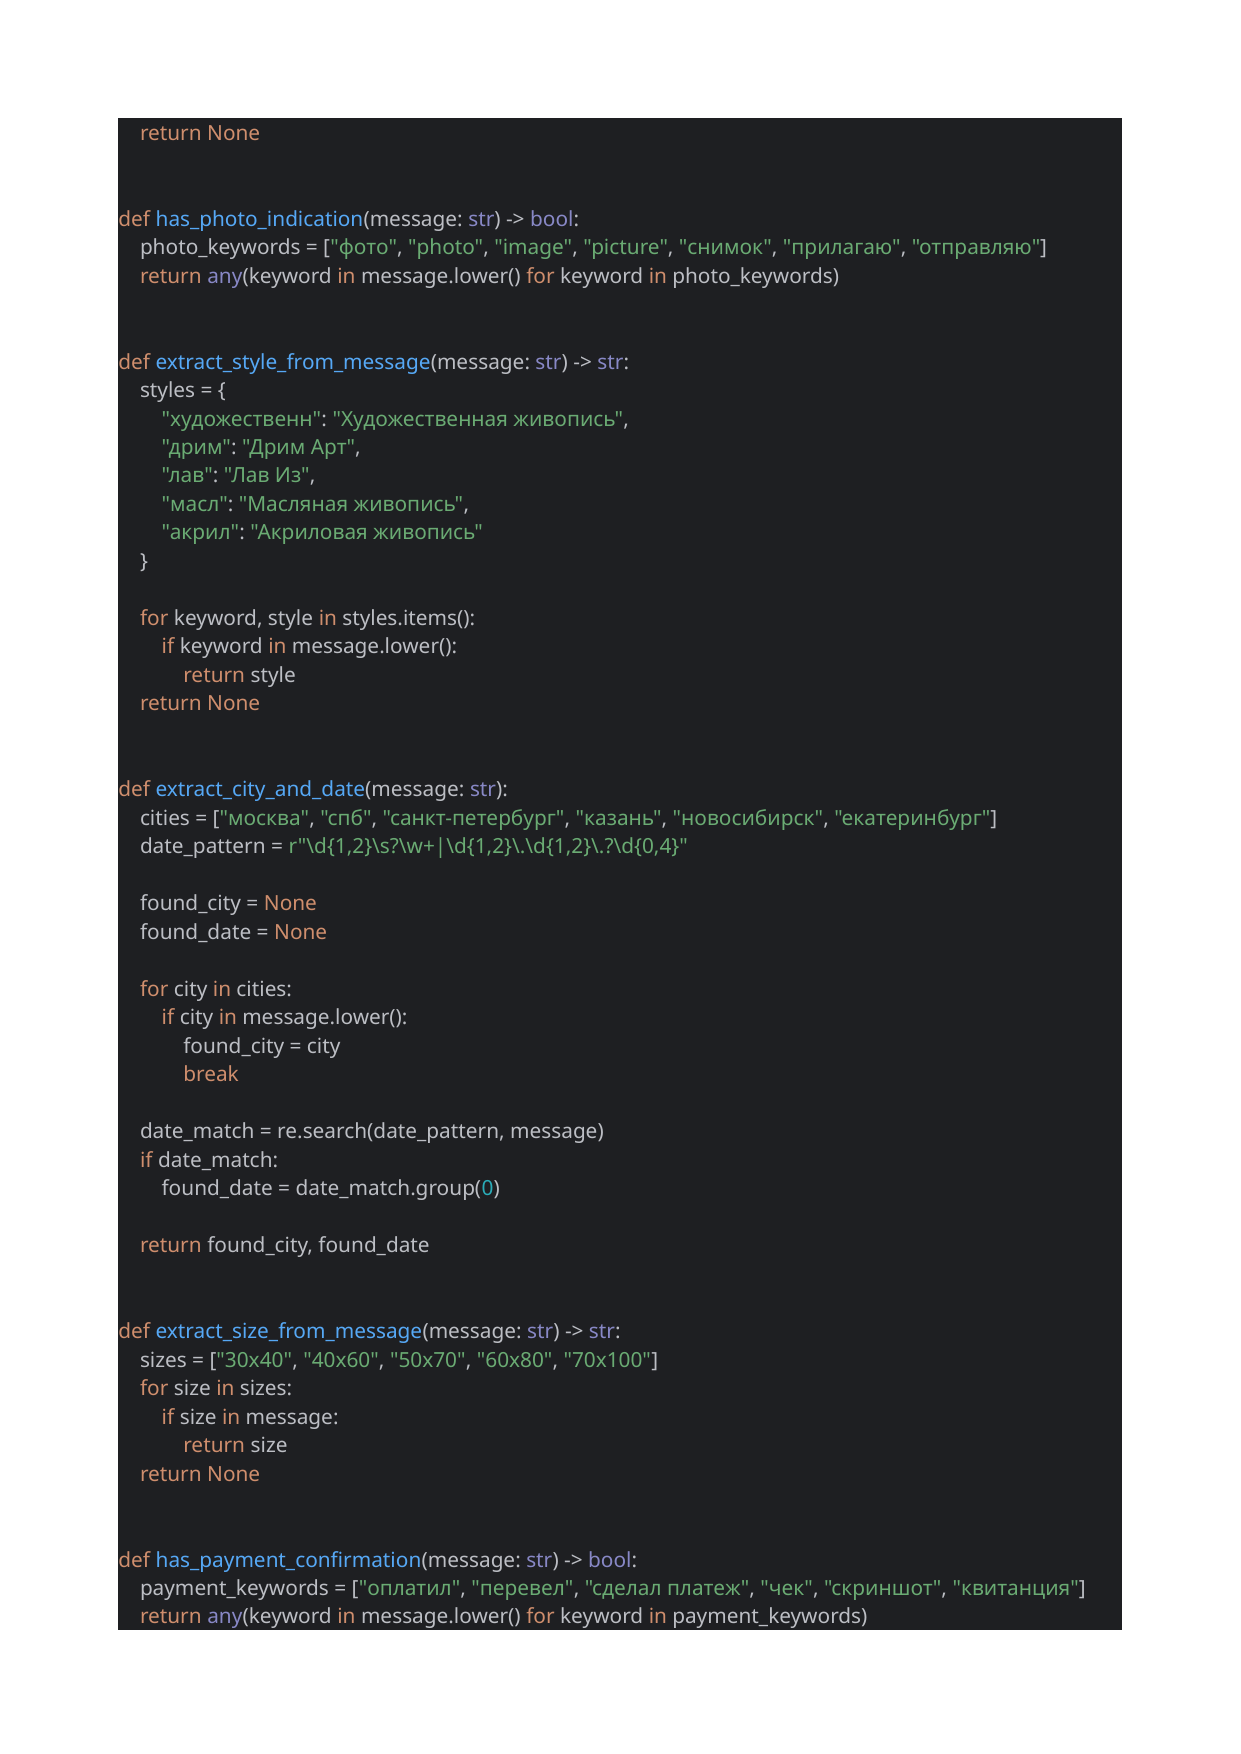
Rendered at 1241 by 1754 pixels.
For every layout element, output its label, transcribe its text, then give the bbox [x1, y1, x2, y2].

text return None def has_photo_indication(message: str) -> bool: photo_keywords = ["фото", "photо", "image", "picture", "снимок", "прилагаю", "отправляю"] return any(keyword in message.lower() for keyword in photo_keywords) def extract_style_from_message(message: str) -> str: styles = { "художественн": "Художественная живопись", "дрим": "Дрим Арт", "лав": "Лав Из", "масл": "Масляная живопись", "акрил": "Акриловая живопись" } for keyword, style in styles.items(): if keyword in message.lower(): return style return None def extract_city_and_date(message: str): cities = ["москва", "спб", "санкт-петербург", "казань", "новосибирск", "екатеринбург"] date_pattern = r"\d{1,2}\s?\w+|\d{1,2}\.\d{1,2}\.?\d{0,4}" found_city = None found_date = None for city in cities: if city in message.lower(): found_city = city break date_match = re.search(date_pattern, message) if date_match: found_date = date_match.group(0) return found_city, found_date def extract_size_from_message(message: str) -> str: sizes = ["30x40", "40x60", "50x70", "60x80", "70x100"] for size in sizes: if size in message: return size return None def has_payment_confirmation(message: str) -> bool: payment_keywords = ["оплатил", "перевел", "сделал платеж", "чек", "скриншот", "квитанция"] return any(keyword in message.lower() for keyword in payment_keywords) [118, 118, 1122, 1630]
